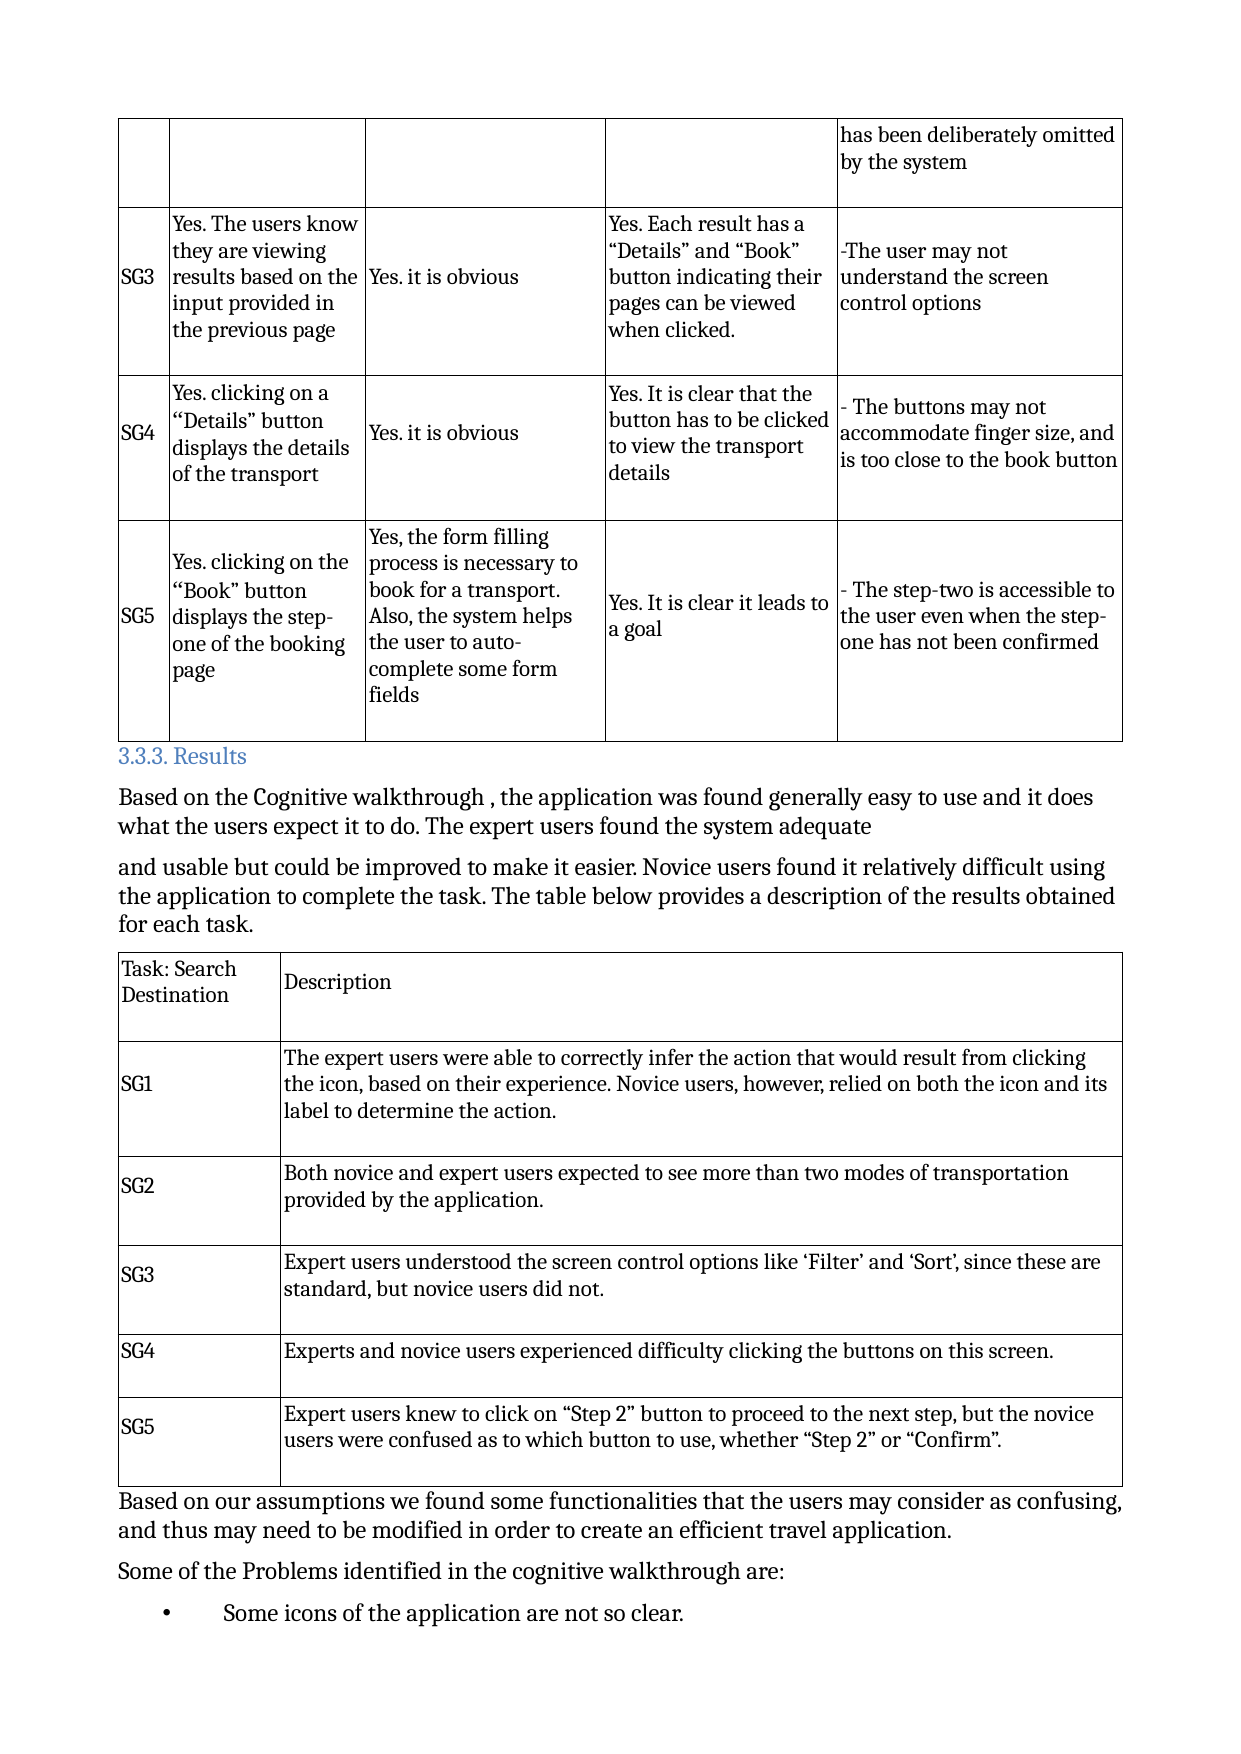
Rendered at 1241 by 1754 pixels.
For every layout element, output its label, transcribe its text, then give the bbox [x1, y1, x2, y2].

text Based on our assumptions we found some functionalities that the users may consider as confusing, and thus may need to be modified in order to create an efficient travel application. [118, 1487, 1122, 1544]
table_cell Expert users understood the screen control options like ‘Filter’ and ‘Sort’, since these are standard, but novice users did not. [281, 1246, 1122, 1334]
table_cell [119, 119, 169, 207]
text Some of the Problems identified in the cognitive walkthrough are: [118, 1557, 1122, 1586]
table_cell -The user may not understand the screen control options [838, 208, 1122, 375]
table_cell Expert users knew to click on “Step 2” button to proceed to the next step, but the novice users were confused as to which button to use, whether “Step 2” or “Confirm”. [281, 1398, 1122, 1486]
table_cell The expert users were able to correctly infer the action that would result from clicking the icon, based on their experience. Novice users, however, relied on both the icon and its label to determine the action. [281, 1042, 1122, 1156]
table_cell Both novice and expert users expected to see more than two modes of transportation provided by the application. [281, 1157, 1122, 1245]
table_cell - The buttons may not accommodate finger size, and is too close to the book button [838, 376, 1122, 520]
table_cell SG5 [119, 1398, 280, 1486]
table_header Description [281, 953, 1122, 1041]
table_cell SG4 [119, 1335, 280, 1397]
table_cell Yes. it is obvious [366, 376, 605, 520]
table_cell Yes, the form filling process is necessary to book for a transport. Also, the system helps the user to auto- complete some form fields [366, 521, 605, 741]
table_header Task: Search Destination [119, 953, 280, 1041]
table_cell [170, 119, 365, 207]
table_cell - The step-two is accessible to the user even when the step-one has not been confirmed [838, 521, 1122, 741]
table_cell SG3 [119, 1246, 280, 1334]
table_cell Yes. it is obvious [366, 208, 605, 375]
text Based on the Cognitive walkthrough , the application was found generally easy to use and it does what the users expect it to do. The expert users found the system adequate [118, 783, 1122, 840]
table_cell Yes. The users know they are viewing results based on the input provided in the previous page [170, 208, 365, 375]
table_cell Yes. Each result has a “Details” and “Book” button indicating their pages can be viewed when clicked. [606, 208, 837, 375]
table_cell SG2 [119, 1157, 280, 1245]
table_cell Yes. clicking on a “Details” button displays the details of the transport [170, 376, 365, 520]
table_cell Yes. clicking on the “Book” button displays the step-one of the booking page [170, 521, 365, 741]
table_cell Experts and novice users experienced difficulty clicking the buttons on this screen. [281, 1335, 1122, 1397]
table_cell [606, 119, 837, 207]
table_cell SG1 [119, 1042, 280, 1156]
table_cell Yes. It is clear it leads to a goal [606, 521, 837, 741]
table_cell SG3 [119, 208, 169, 375]
table_cell [366, 119, 605, 207]
table_cell has been deliberately omitted by the system [838, 119, 1122, 207]
table_cell SG4 [119, 376, 169, 520]
table_cell Yes. It is clear that the button has to be clicked to view the transport details [606, 376, 837, 520]
table_cell SG5 [119, 521, 169, 741]
text and usable but could be improved to make it easier. Novice users found it relatively difficult using the application to complete the task. The table below provides a description of the results obtained for each task. [118, 853, 1122, 939]
list  Some icons of the application are not so clear. [162, 1598, 1122, 1628]
text 3.3.3. Results [118, 742, 1122, 770]
